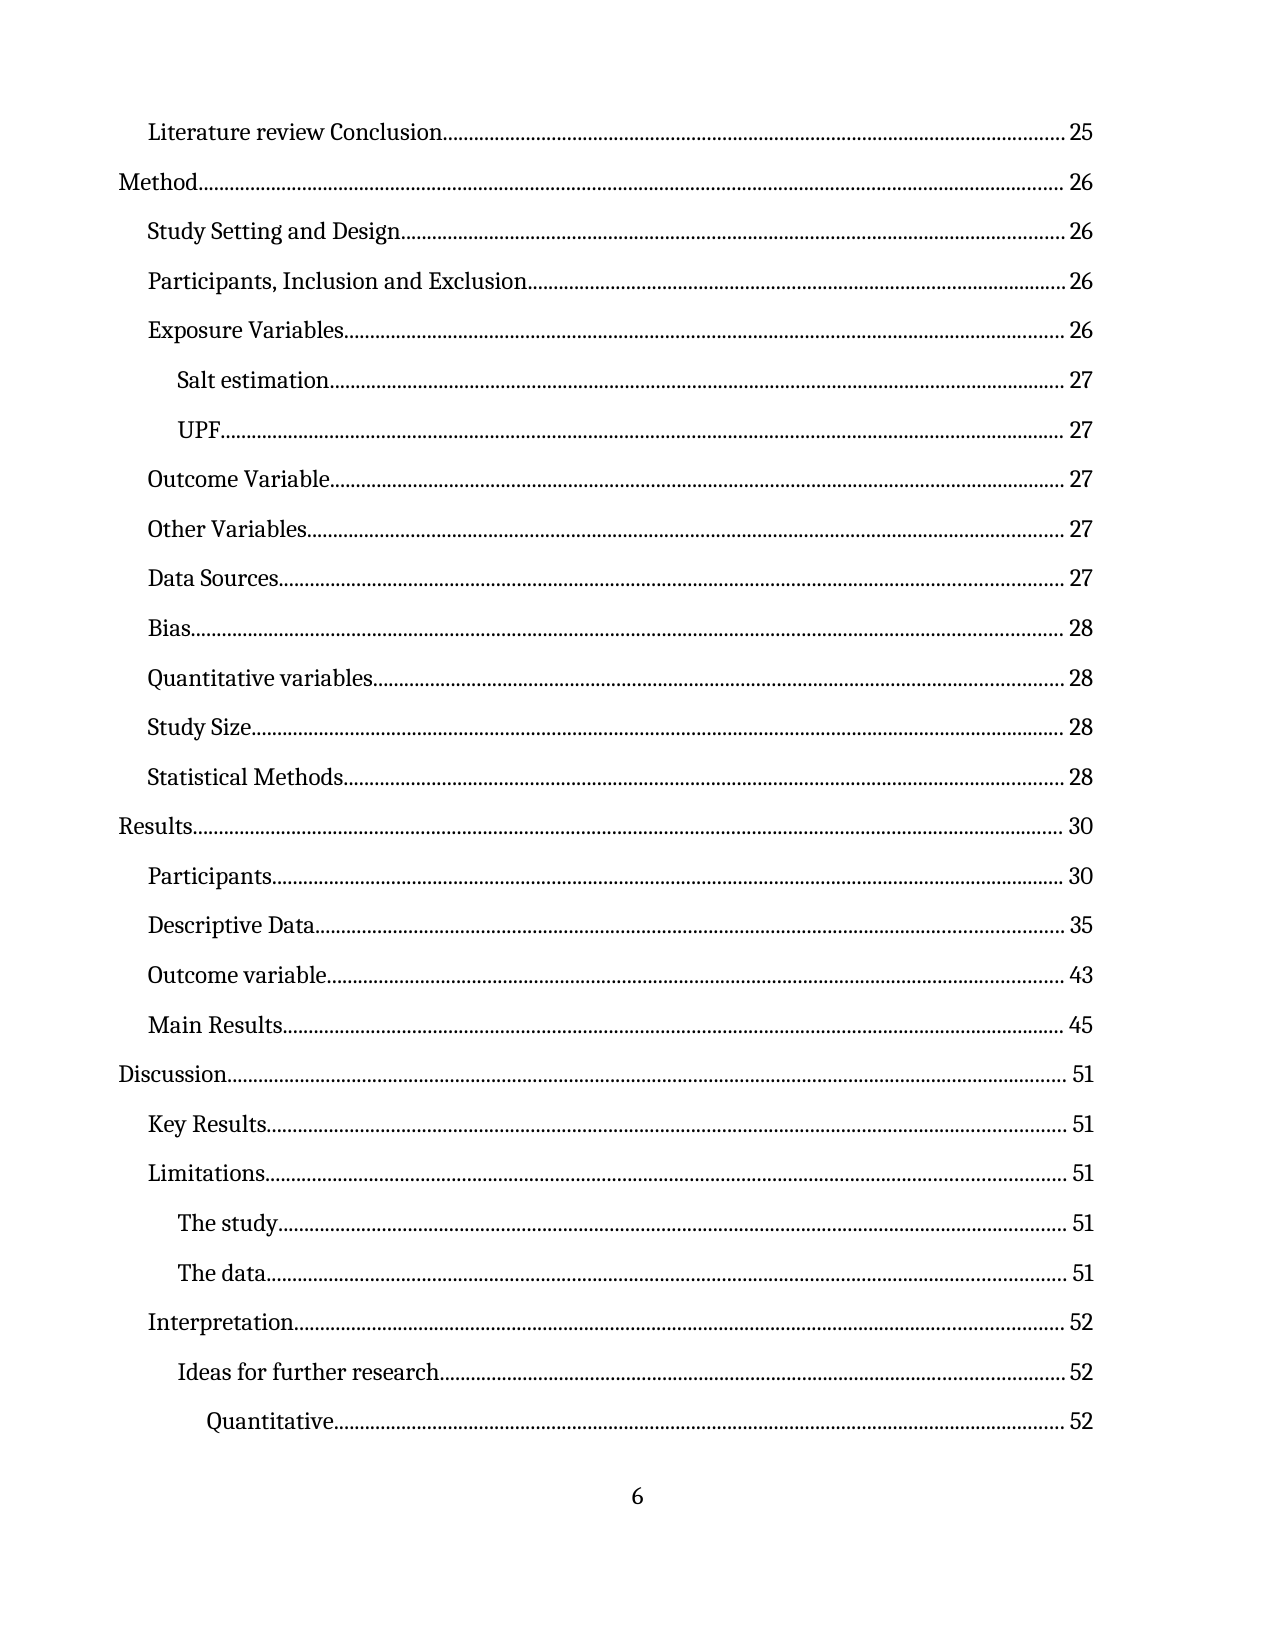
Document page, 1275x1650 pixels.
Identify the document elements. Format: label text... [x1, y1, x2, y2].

text Data Sources 27 [148, 564, 1157, 593]
text Literature review Conclusion 25 [148, 118, 1157, 147]
text Outcome Variable 27 [148, 465, 1157, 494]
text Other Variables 27 [148, 515, 1157, 543]
text Study Setting and Design 26 [148, 217, 1157, 246]
text Key Results 51 [148, 1110, 1157, 1138]
text Statistical Methods 28 [148, 763, 1157, 791]
text Participants, Inclusion and Exclusion 26 [148, 267, 1157, 296]
text Ideas for further research 52 [177, 1358, 1157, 1386]
text Quantitative 52 [207, 1407, 1157, 1436]
text Limitations 51 [148, 1159, 1157, 1188]
text The study 51 [177, 1209, 1157, 1238]
text Results 30 [118, 812, 1157, 841]
text Study Size 28 [148, 713, 1157, 742]
text Outcome variable 43 [148, 961, 1157, 990]
text Descriptive Data 35 [148, 911, 1157, 940]
text Discussion 51 [118, 1060, 1157, 1089]
text Quantitative variables 28 [148, 663, 1157, 692]
text Participants 30 [148, 862, 1157, 891]
text UPF 27 [177, 416, 1157, 444]
text Salt estimation 27 [177, 366, 1157, 395]
text Exposure Variables 26 [148, 316, 1157, 345]
text Main Results 45 [148, 1011, 1157, 1039]
text Interpretation 52 [148, 1308, 1157, 1337]
text The data 51 [177, 1258, 1157, 1287]
text Bias 28 [148, 614, 1157, 643]
text Method 26 [118, 168, 1157, 196]
